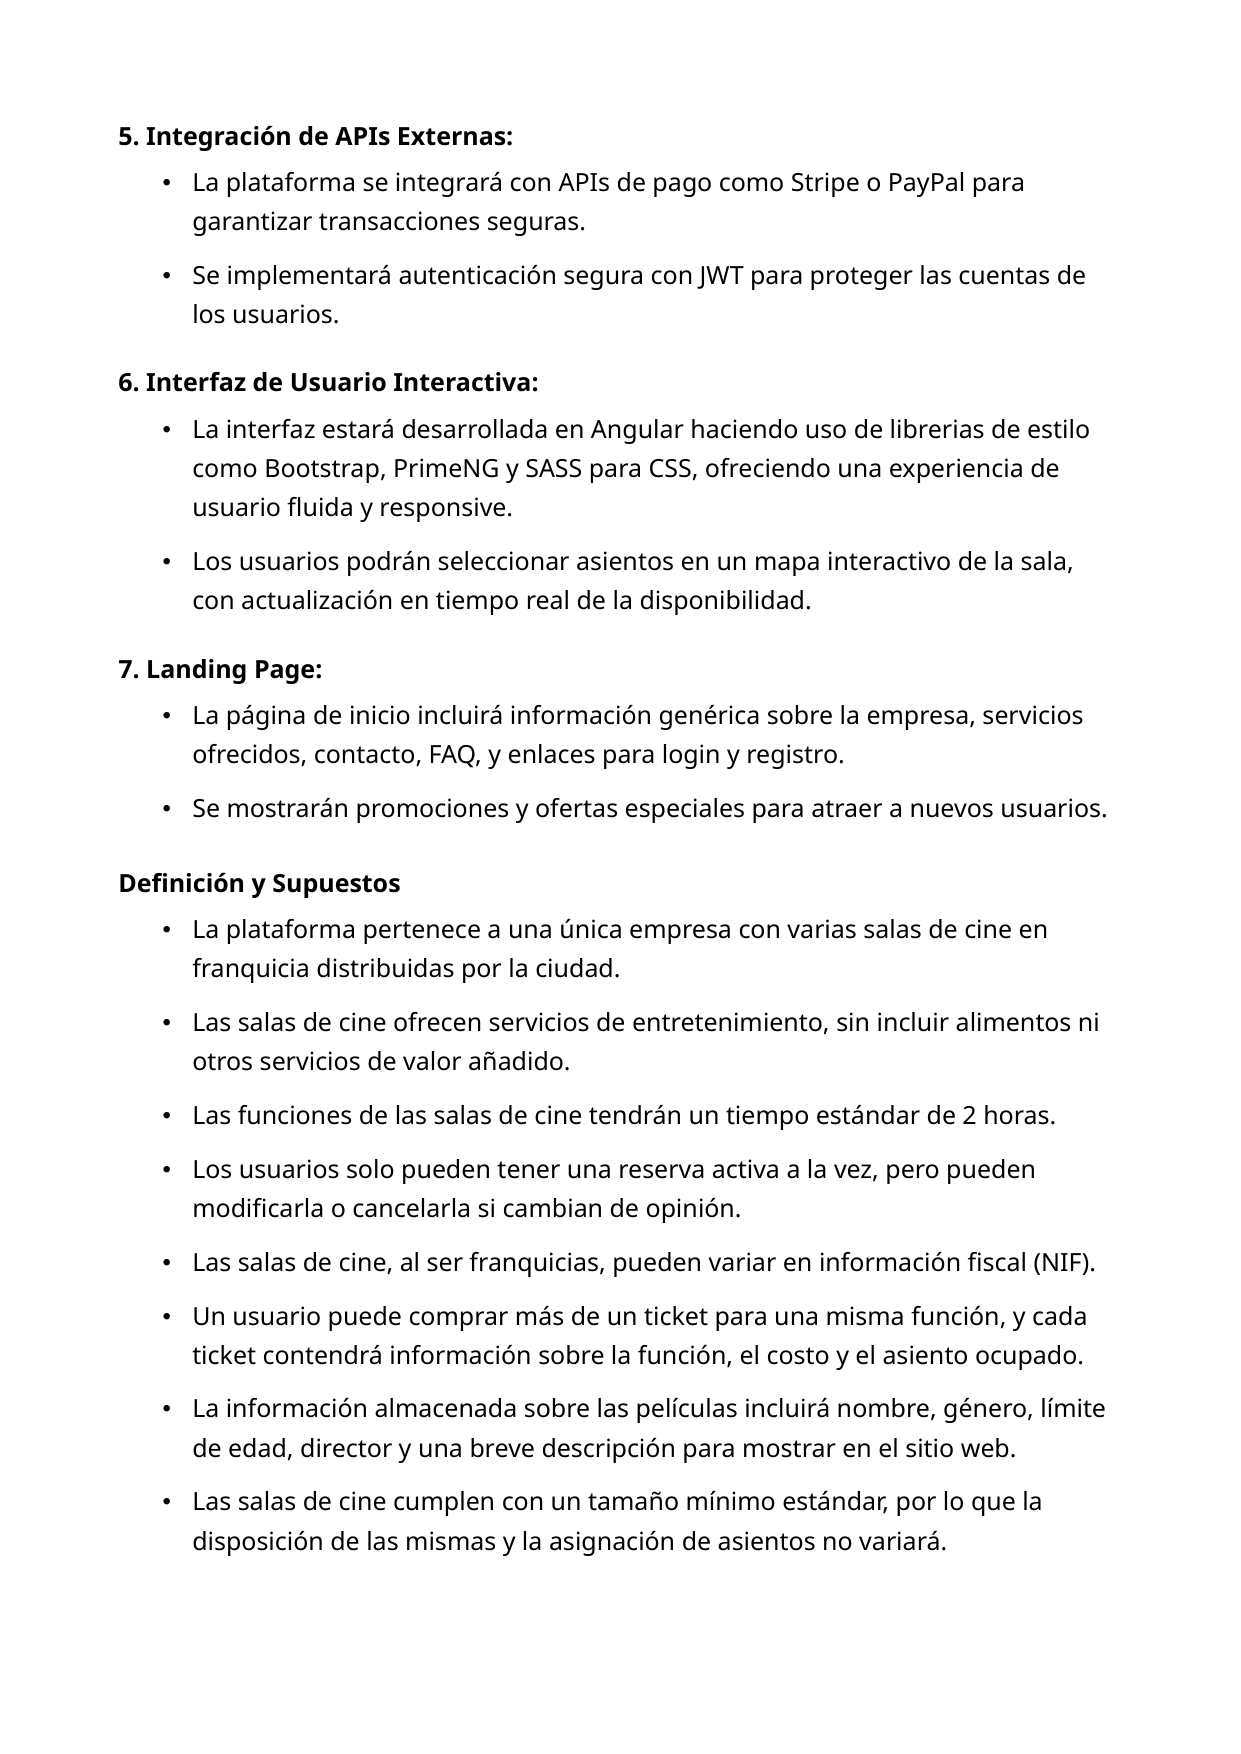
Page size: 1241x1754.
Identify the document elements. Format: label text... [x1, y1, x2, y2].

subtitle Definición y Supuestos [118, 865, 1122, 899]
list La información almacenada sobre las películas incluirá nombre, género, límite de edad, director y una breve descripción para mostrar en el sitio web. [162, 1391, 1122, 1464]
list La interfaz estará desarrollada en Angular haciendo uso de librerias de estilo como Bootstrap, PrimeNG y SASS para CSS, ofreciendo una experiencia de usuario fluida y responsive. [162, 412, 1122, 524]
list Las funciones de las salas de cine tendrán un tiempo estándar de 2 horas. [162, 1098, 1122, 1132]
list Se mostrarán promociones y ofertas especiales para atraer a nuevos usuarios. [162, 791, 1122, 825]
list Las salas de cine cumplen con un tamaño mínimo estándar, por lo que la disposición de las mismas y la asignación de asientos no variará. [162, 1484, 1122, 1557]
subtitle 5. Integración de APIs Externas: [118, 118, 1122, 152]
list La plataforma pertenece a una única empresa con varias salas de cine en franquicia distribuidas por la ciudad. [162, 912, 1122, 985]
subtitle 6. Interfaz de Usuario Interactiva: [118, 365, 1122, 399]
list Los usuarios podrán seleccionar asientos en un mapa interactivo de la sala, con actualización en tiempo real de la disponibilidad. [162, 544, 1122, 617]
list Las salas de cine, al ser franquicias, pueden variar en información fiscal (NIF). [162, 1244, 1122, 1278]
list Las salas de cine ofrecen servicios de entretenimiento, sin incluir alimentos ni otros servicios de valor añadido. [162, 1005, 1122, 1078]
list La plataforma se integrará con APIs de pago como Stripe o PayPal para garantizar transacciones seguras. [162, 165, 1122, 238]
list La página de inicio incluirá información genérica sobre la empresa, servicios ofrecidos, contacto, FAQ, y enlaces para login y registro. [162, 698, 1122, 771]
list Los usuarios solo pueden tener una reserva activa a la vez, pero pueden modificarla o cancelarla si cambian de opinión. [162, 1151, 1122, 1225]
list Un usuario puede comprar más de un ticket para una misma función, y cada ticket contendrá información sobre la función, el costo y el asiento ocupado. [162, 1298, 1122, 1371]
list Se implementará autenticación segura con JWT para proteger las cuentas de los usuarios. [162, 258, 1122, 331]
subtitle 7. Landing Page: [118, 651, 1122, 685]
